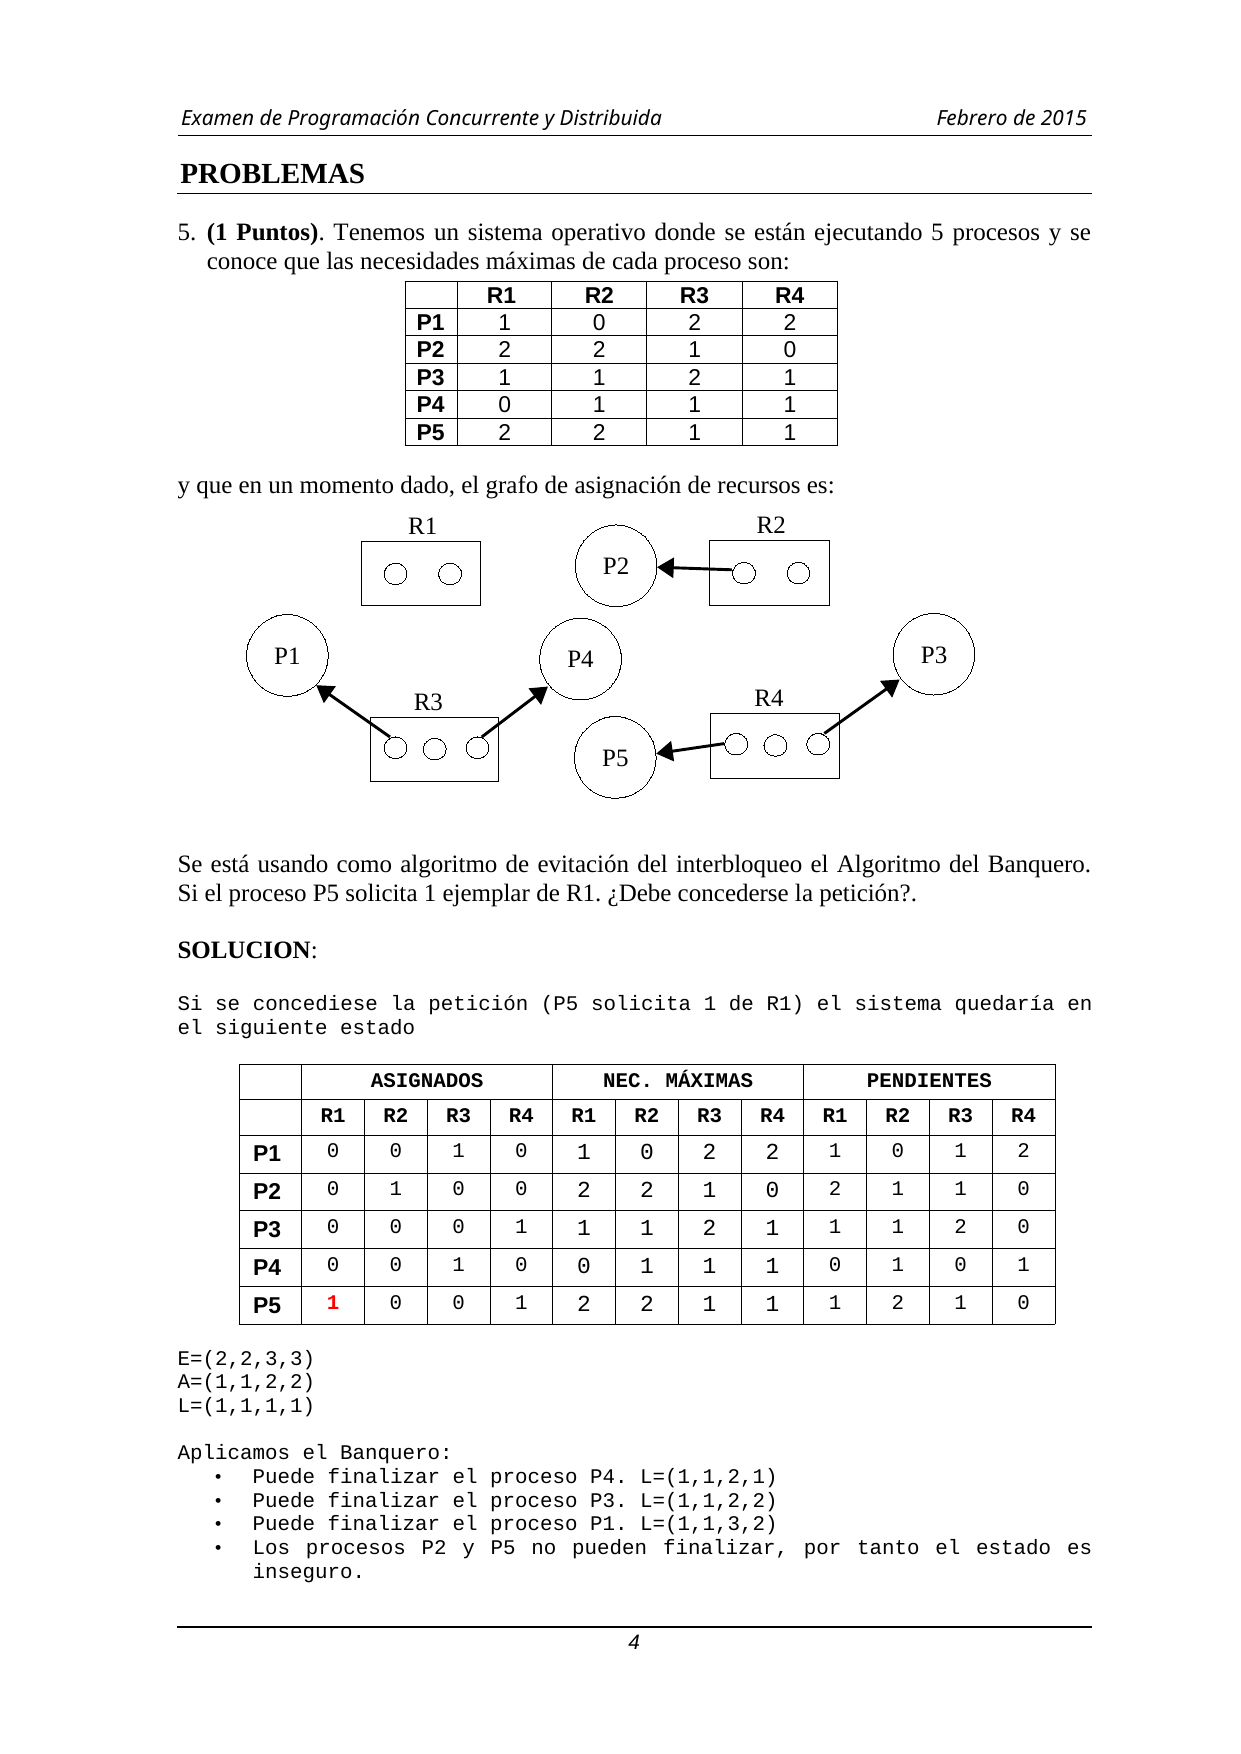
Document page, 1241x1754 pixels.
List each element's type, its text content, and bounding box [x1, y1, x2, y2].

table_cell 1 [647, 419, 742, 445]
table_cell P2 [240, 1174, 301, 1210]
table_cell 2 [647, 309, 742, 335]
table_cell 1 [647, 336, 742, 363]
table_cell 0 [930, 1249, 992, 1286]
table_cell 0 [867, 1136, 929, 1172]
table_cell 1 [679, 1174, 741, 1210]
table_cell 0 [428, 1174, 490, 1210]
table_cell 2 [743, 309, 837, 335]
table_cell 1 [679, 1249, 741, 1286]
table_header [240, 1065, 301, 1099]
table_cell 1 [804, 1287, 866, 1324]
table_cell 0 [365, 1211, 427, 1248]
table_cell 1 [804, 1211, 866, 1248]
table_cell P2 [406, 336, 457, 363]
table_cell P4 [406, 391, 457, 418]
text L=(1,1,1,1) [177, 1395, 1092, 1419]
table_header [406, 282, 457, 308]
text PROBLEMAS [177, 153, 1092, 193]
table_cell 0 [365, 1136, 427, 1172]
text Se está usando como algoritmo de evitación del interbloqueo el Algoritmo del Banquero. Si el proceso P5 solicita 1 ejemplar de R1. ¿Debe concederse la petición?. [177, 849, 1092, 907]
table_cell 1 [616, 1249, 678, 1286]
table_cell R2 [867, 1100, 929, 1134]
table_cell 1 [491, 1211, 552, 1248]
table_cell 2 [804, 1174, 866, 1210]
table_cell R4 [742, 1100, 803, 1134]
table_cell 0 [491, 1174, 552, 1210]
list (1 Puntos). Tenemos un sistema operativo donde se están ejecutando 5 procesos y se conoce que las necesidades máximas de cada proceso son: [177, 217, 1092, 275]
table_cell R1 [553, 1100, 615, 1134]
table_cell P1 [240, 1136, 301, 1172]
table_cell 0 [365, 1249, 427, 1286]
table_cell 2 [930, 1211, 992, 1248]
table_cell 0 [302, 1211, 364, 1248]
table_cell 0 [552, 309, 646, 335]
table_cell 0 [804, 1249, 866, 1286]
text A=(1,1,2,2) [177, 1371, 1092, 1395]
table_cell 2 [647, 364, 742, 390]
table_cell 1 [428, 1136, 490, 1172]
table_cell P3 [406, 364, 457, 390]
table_cell 0 [302, 1174, 364, 1210]
table_cell 2 [553, 1174, 615, 1210]
table_cell 1 [302, 1287, 364, 1324]
table_cell 0 [458, 391, 551, 418]
table_header R2 [552, 282, 646, 308]
table_cell 1 [553, 1211, 615, 1248]
table_cell 1 [742, 1211, 803, 1248]
table_cell 0 [428, 1287, 490, 1324]
table_cell 2 [679, 1136, 741, 1172]
table_cell P5 [240, 1287, 301, 1324]
table_cell 2 [458, 419, 551, 445]
table_cell 2 [552, 336, 646, 363]
table_cell 2 [867, 1287, 929, 1324]
table_cell P4 [240, 1249, 301, 1286]
table_cell 0 [616, 1136, 678, 1172]
table_cell 1 [993, 1249, 1055, 1286]
table_cell 1 [742, 1249, 803, 1286]
list Puede finalizar el proceso P3. L=(1,1,2,2) [215, 1490, 1092, 1513]
table_cell 1 [867, 1211, 929, 1248]
table_cell 1 [743, 419, 837, 445]
table_cell 0 [302, 1249, 364, 1286]
table_cell 1 [458, 364, 551, 390]
table_cell 2 [552, 419, 646, 445]
table_cell 1 [930, 1287, 992, 1324]
table_header R1 [458, 282, 551, 308]
table_cell 1 [804, 1136, 866, 1172]
text SOLUCION: [177, 936, 1092, 964]
table_cell 0 [742, 1174, 803, 1210]
table_cell 0 [993, 1174, 1055, 1210]
table_cell 1 [743, 391, 837, 418]
table_cell P1 [406, 309, 457, 335]
table_cell P5 [406, 419, 457, 445]
table_cell 1 [552, 364, 646, 390]
table_cell 1 [930, 1136, 992, 1172]
table_header NEC. MÁXIMAS [553, 1065, 803, 1099]
table_cell R2 [616, 1100, 678, 1134]
table_cell 1 [867, 1249, 929, 1286]
table_cell 0 [993, 1211, 1055, 1248]
table_cell 1 [491, 1287, 552, 1324]
table_header R4 [743, 282, 837, 308]
table_cell 1 [365, 1174, 427, 1210]
table_cell 0 [428, 1211, 490, 1248]
table_cell 0 [302, 1136, 364, 1172]
table_cell 1 [867, 1174, 929, 1210]
table_cell R3 [679, 1100, 741, 1134]
text Si se concediese la petición (P5 solicita 1 de R1) el sistema quedaría en el siguiente estado [177, 993, 1092, 1040]
list Puede finalizar el proceso P1. L=(1,1,3,2) [215, 1513, 1092, 1537]
table_cell 1 [553, 1136, 615, 1172]
table_cell 2 [458, 336, 551, 363]
table_cell 1 [552, 391, 646, 418]
table_cell 2 [616, 1287, 678, 1324]
table_cell 2 [679, 1211, 741, 1248]
table_cell R4 [993, 1100, 1055, 1134]
table_cell 1 [743, 364, 837, 390]
table_cell R4 [491, 1100, 552, 1134]
table_cell 1 [458, 309, 551, 335]
list Puede finalizar el proceso P4. L=(1,1,2,1) [215, 1466, 1092, 1490]
table_cell 1 [647, 391, 742, 418]
table_cell 1 [930, 1174, 992, 1210]
table_cell P3 [240, 1211, 301, 1248]
table_cell 0 [365, 1287, 427, 1324]
table_cell 1 [616, 1211, 678, 1248]
table_cell R2 [365, 1100, 427, 1134]
table_cell R1 [302, 1100, 364, 1134]
text E=(2,2,3,3) [177, 1348, 1092, 1371]
table_cell 0 [743, 336, 837, 363]
table_cell 1 [742, 1287, 803, 1324]
text y que en un momento dado, el grafo de asignación de recursos es: [177, 470, 1092, 498]
table_header R3 [647, 282, 742, 308]
table_cell R1 [804, 1100, 866, 1134]
list Los procesos P2 y P5 no pueden finalizar, por tanto el estado es inseguro. [215, 1537, 1092, 1584]
table_cell 0 [993, 1287, 1055, 1324]
table_cell 0 [491, 1136, 552, 1172]
table_cell [240, 1100, 301, 1134]
text Aplicamos el Banquero: [177, 1442, 1092, 1466]
table_cell 1 [679, 1287, 741, 1324]
table_cell 2 [616, 1174, 678, 1210]
table_cell 0 [491, 1249, 552, 1286]
table_cell 0 [553, 1249, 615, 1286]
table_header ASIGNADOS [302, 1065, 552, 1099]
table_cell R3 [428, 1100, 490, 1134]
table_cell R3 [930, 1100, 992, 1134]
table_cell 2 [553, 1287, 615, 1324]
table_cell 2 [742, 1136, 803, 1172]
table_cell 2 [993, 1136, 1055, 1172]
table_header PENDIENTES [804, 1065, 1055, 1099]
table_cell 1 [428, 1249, 490, 1286]
